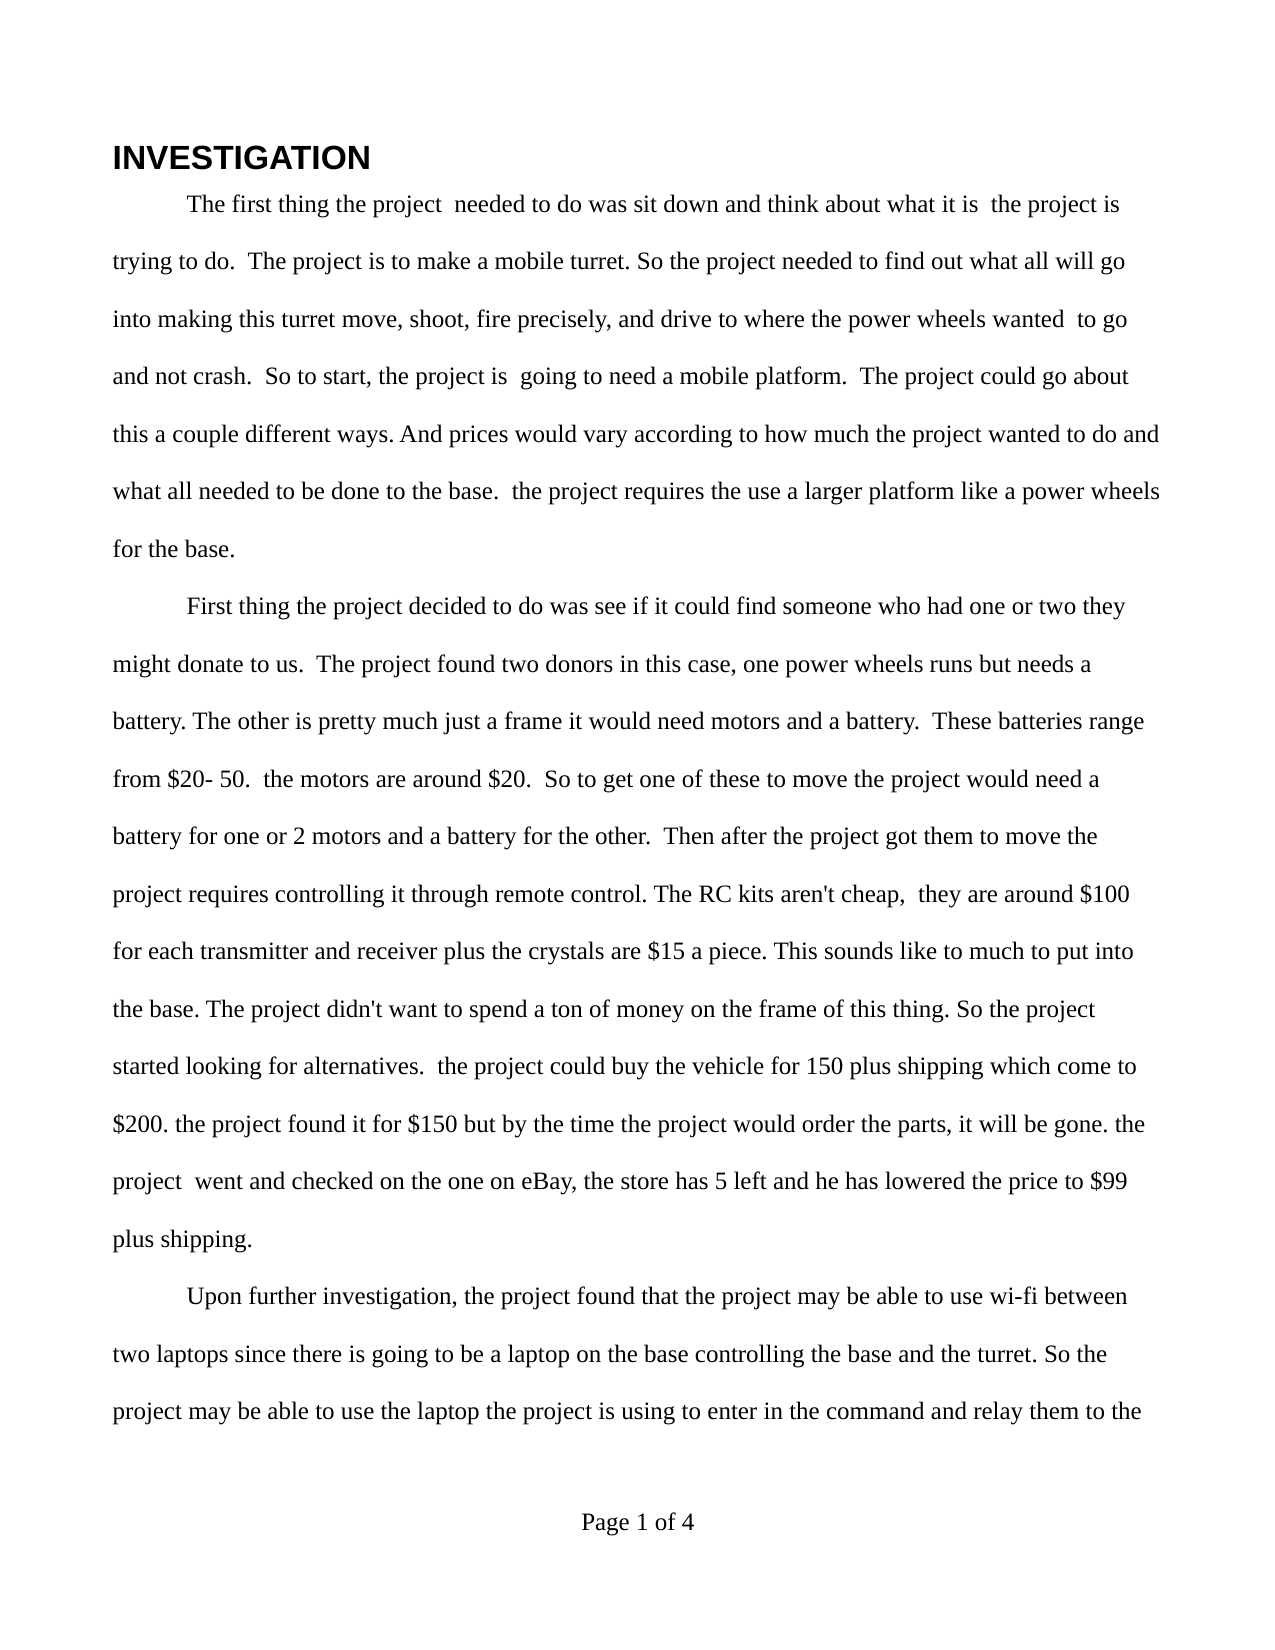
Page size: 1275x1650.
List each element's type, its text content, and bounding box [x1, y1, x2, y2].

text The first thing the project needed to do was sit down and think about what it is the project is trying to do. The project is to make a mobile turret. So the project needed to find out what all will go into making this turret move, shoot, fire precisely, and drive to where the power wheels wanted to go and not crash. So to start, the project is going to need a mobile platform. The project could go about this a couple different ways. And prices would vary according to how much the project wanted to do and what all needed to be done to the base. the project requires the use a larger platform like a power wheels for the base. [112, 189, 1162, 562]
text First thing the project decided to do was see if it could find someone who had one or two they might donate to us. The project found two donors in this case, one power wheels runs but needs a battery. The other is pretty much just a frame it would need motors and a battery. These batteries range from $20- 50. the motors are around $20. So to get one of these to move the project would need a battery for one or 2 motors and a battery for the other. Then after the project got them to move the project requires controlling it through remote control. The RC kits aren't cheap, they are around $100 for each transmitter and receiver plus the crystals are $15 a piece. This sounds like to much to put into the base. The project didn't want to spend a ton of money on the frame of this thing. So the project started looking for alternatives. the project could buy the vehicle for 150 plus shipping which come to $200. the project found it for $150 but by the time the project would order the parts, it will be gone. the project went and checked on the one on eBay, the store has 5 left and he has lowered the price to $99 plus shipping. [112, 591, 1162, 1252]
text Upon further investigation, the project found that the project may be able to use wi-fi between two laptops since there is going to be a laptop on the base controlling the base and the turret. So the project may be able to use the laptop the project is using to enter in the command and relay them to the [112, 1281, 1162, 1425]
subtitle INVESTIGATION [112, 137, 1162, 176]
